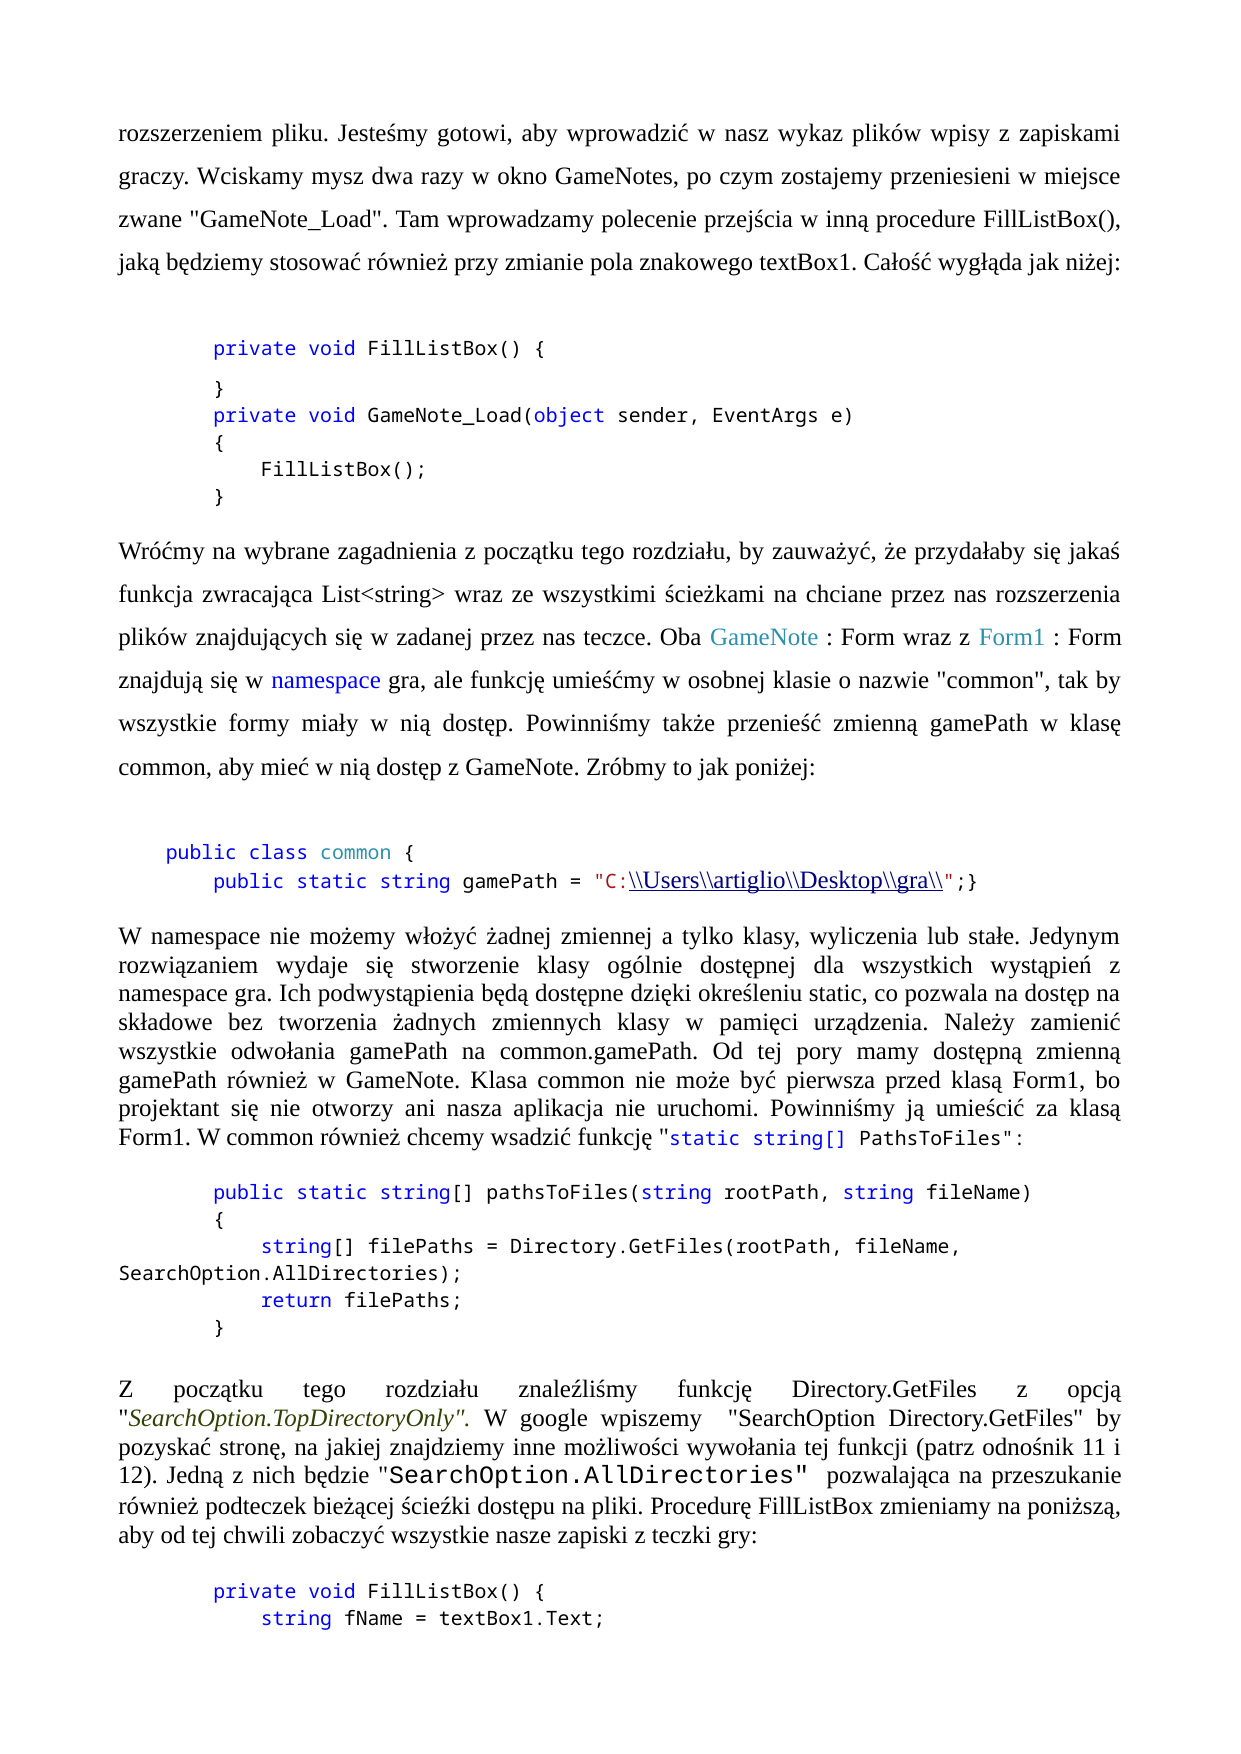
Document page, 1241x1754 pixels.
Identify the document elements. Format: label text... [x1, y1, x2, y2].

text Z początku tego rozdziału znaleźliśmy funkcję Directory.GetFiles z opcją "SearchOption.TopDirectoryOnly". W google wpiszemy "SearchOption Directory.GetFiles" by pozyskać stronę, na jakiej znajdziemy inne możliwości wywołania tej funkcji (patrz odnośnik 11 i 12). Jedną z nich będzie "SearchOption.AllDirectories" pozwalająca na przeszukanie również podteczek bieżącej ścieźki dostępu na pliki. Procedurę FillListBox zmieniamy na poniższą, aby od tej chwili zobaczyć wszystkie nasze zapiski z teczki gry: [118, 1374, 1122, 1549]
text string[] filePaths = Directory.GetFiles(rootPath, fileName, SearchOption.AllDirectories); [118, 1232, 1122, 1286]
text public static string[] pathsToFiles(string rootPath, string fileName) [118, 1178, 1122, 1205]
text private void GameNote_Load(object sender, EventArgs e) [118, 401, 1122, 428]
text } [118, 482, 1122, 509]
text public static string gamePath = "C:\\Users\\artiglio\\Desktop\\gra\\";} [118, 865, 1122, 894]
text Wróćmy na wybrane zagadnienia z początku tego rozdziału, by zauważyć, że przydałaby się jakaś funkcja zwracająca List<string> wraz ze wszystkimi ścieżkami na chciane przez nas rozszerzenia plików znajdujących się w zadanej przez nas teczce. Oba GameNote : Form wraz z Form1 : Form znajdują się w namespace gra, ale funkcję umieśćmy w osobnej klasie o nazwie "common", tak by wszystkie formy miały w nią dostęp. Powinniśmy także przenieść zmienną gamePath w klasę common, aby mieć w nią dostęp z GameNote. Zróbmy to jak poniżej: [118, 536, 1122, 780]
text private void FillListBox() { [118, 334, 1122, 361]
text { [118, 1205, 1122, 1232]
text rozszerzeniem pliku. Jesteśmy gotowi, aby wprowadzić w nasz wykaz plików wpisy z zapiskami graczy. Wciskamy mysz dwa razy w okno GameNotes, po czym zostajemy przeniesieni w miejsce zwane "GameNote_Load". Tam wprowadzamy polecenie przejścia w inną procedure FillListBox(), jaką będziemy stosować również przy zmianie pola znakowego textBox1. Całość wygłąda jak niżej: [118, 118, 1122, 276]
text { [118, 428, 1122, 455]
text } [118, 1313, 1122, 1340]
text string fName = textBox1.Text; [118, 1604, 1122, 1631]
text FillListBox(); [118, 455, 1122, 482]
text public class common { [118, 838, 1122, 865]
text } [118, 374, 1122, 401]
text private void FillListBox() { [118, 1577, 1122, 1604]
text W namespace nie możemy włożyć żadnej zmiennej a tylko klasy, wyliczenia lub stałe. Jedynym rozwiązaniem wydaje się stworzenie klasy ogólnie dostępnej dla wszystkich wystąpień z namespace gra. Ich podwystąpienia będą dostępne dzięki określeniu static, co pozwala na dostęp na składowe bez tworzenia żadnych zmiennych klasy w pamięci urządzenia. Należy zamienić wszystkie odwołania gamePath na common.gamePath. Od tej pory mamy dostępną zmienną gamePath również w GameNote. Klasa common nie może być pierwsza przed klasą Form1, bo projektant się nie otworzy ani nasza aplikacja nie uruchomi. Powinniśmy ją umieścić za klasą Form1. W common również chcemy wsadzić funkcję "static string[] PathsToFiles": [118, 921, 1122, 1151]
text return filePaths; [118, 1286, 1122, 1313]
